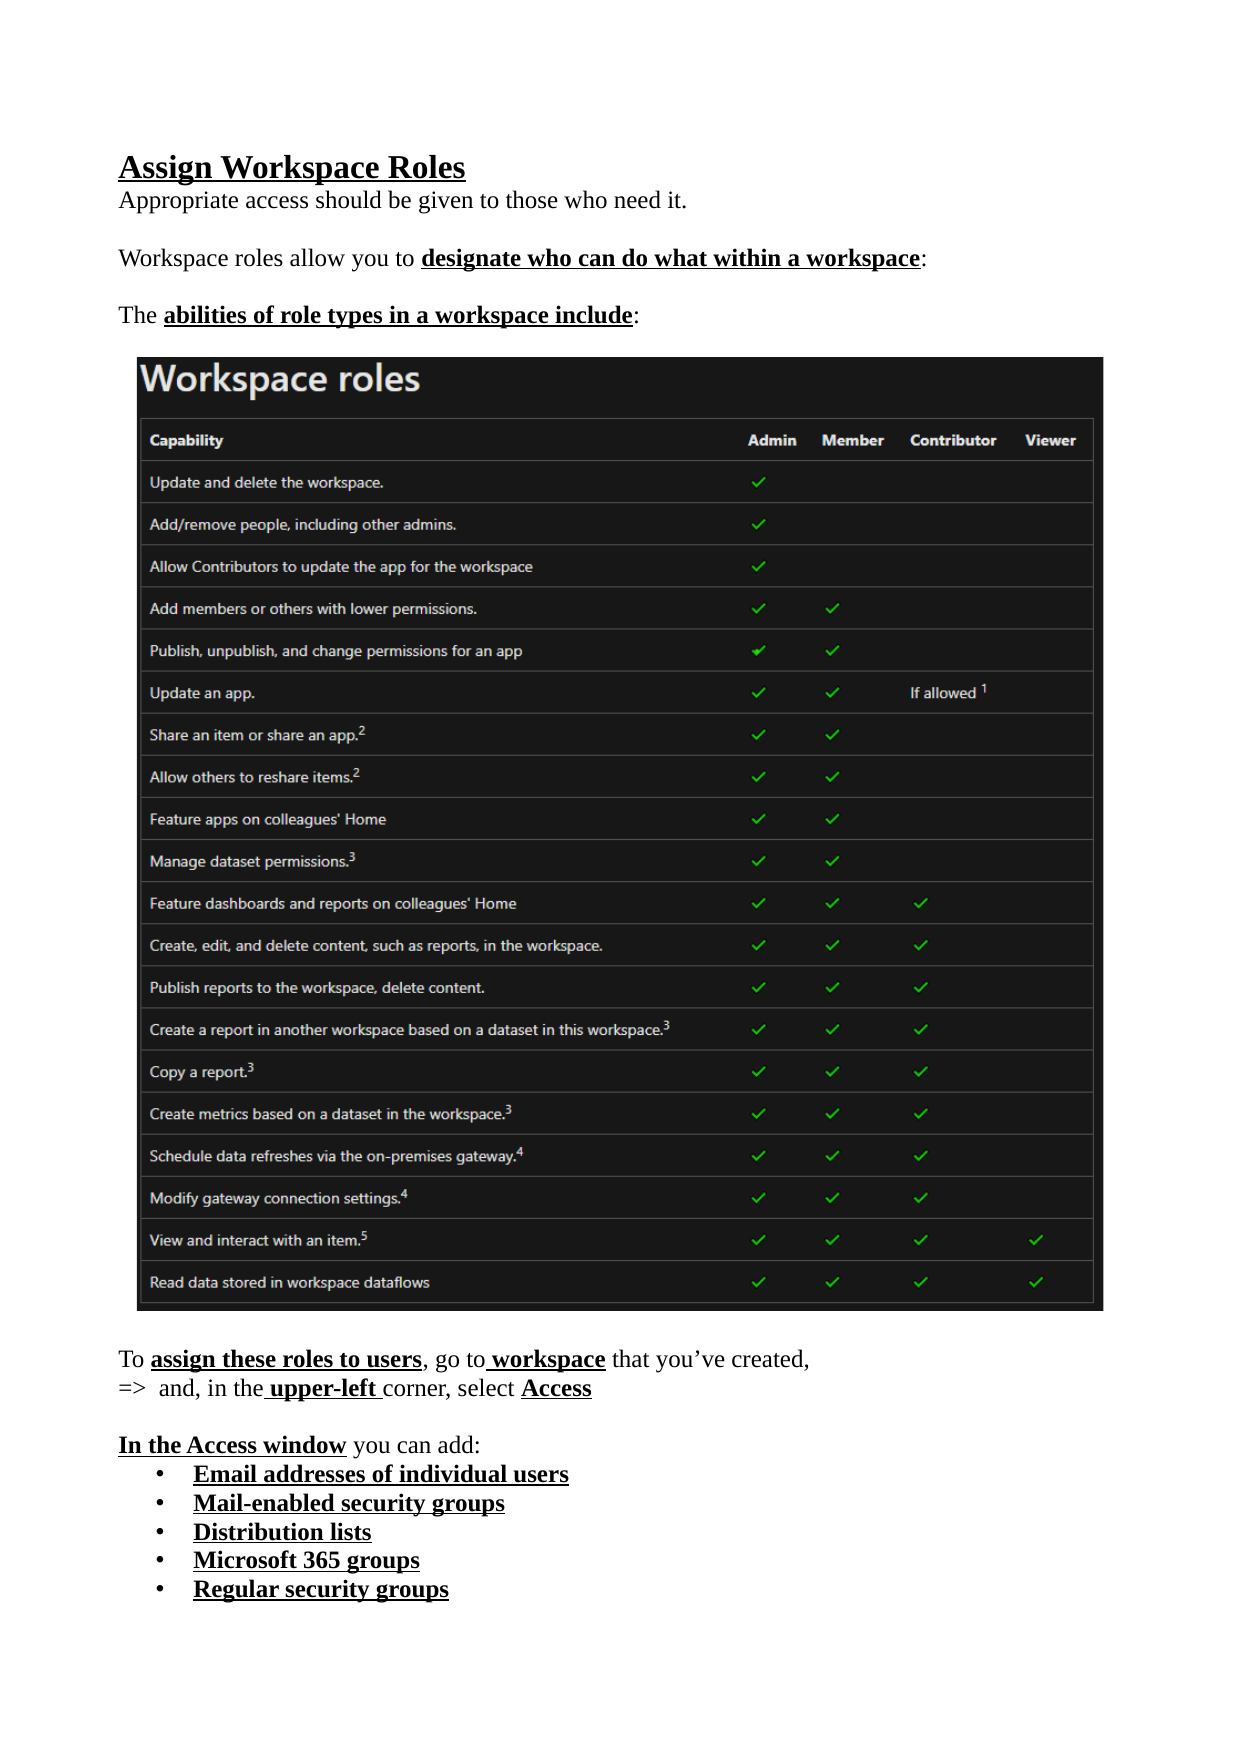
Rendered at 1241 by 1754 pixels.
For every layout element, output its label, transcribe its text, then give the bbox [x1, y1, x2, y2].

text To assign these roles to users, go to workspace that you’ve created, [118, 1344, 1122, 1373]
text The abilities of role types in a workspace include: [118, 300, 1122, 329]
list Microsoft 365 groups [156, 1546, 1122, 1574]
list Email addresses of individual users [156, 1459, 1122, 1488]
text In the Access window you can add: [118, 1431, 1122, 1459]
text Appropriate access should be given to those who need it. [118, 185, 1122, 214]
list Regular security groups [156, 1574, 1122, 1603]
text Workspace roles allow you to designate who can do what within a workspace: [118, 243, 1122, 271]
picture [136, 357, 1104, 1311]
text Assign Workspace Roles [118, 147, 1122, 185]
text => and, in the upper-left corner, select Access [118, 1373, 1122, 1402]
list Mail-enabled security groups [156, 1488, 1122, 1517]
list Distribution lists [156, 1517, 1122, 1546]
